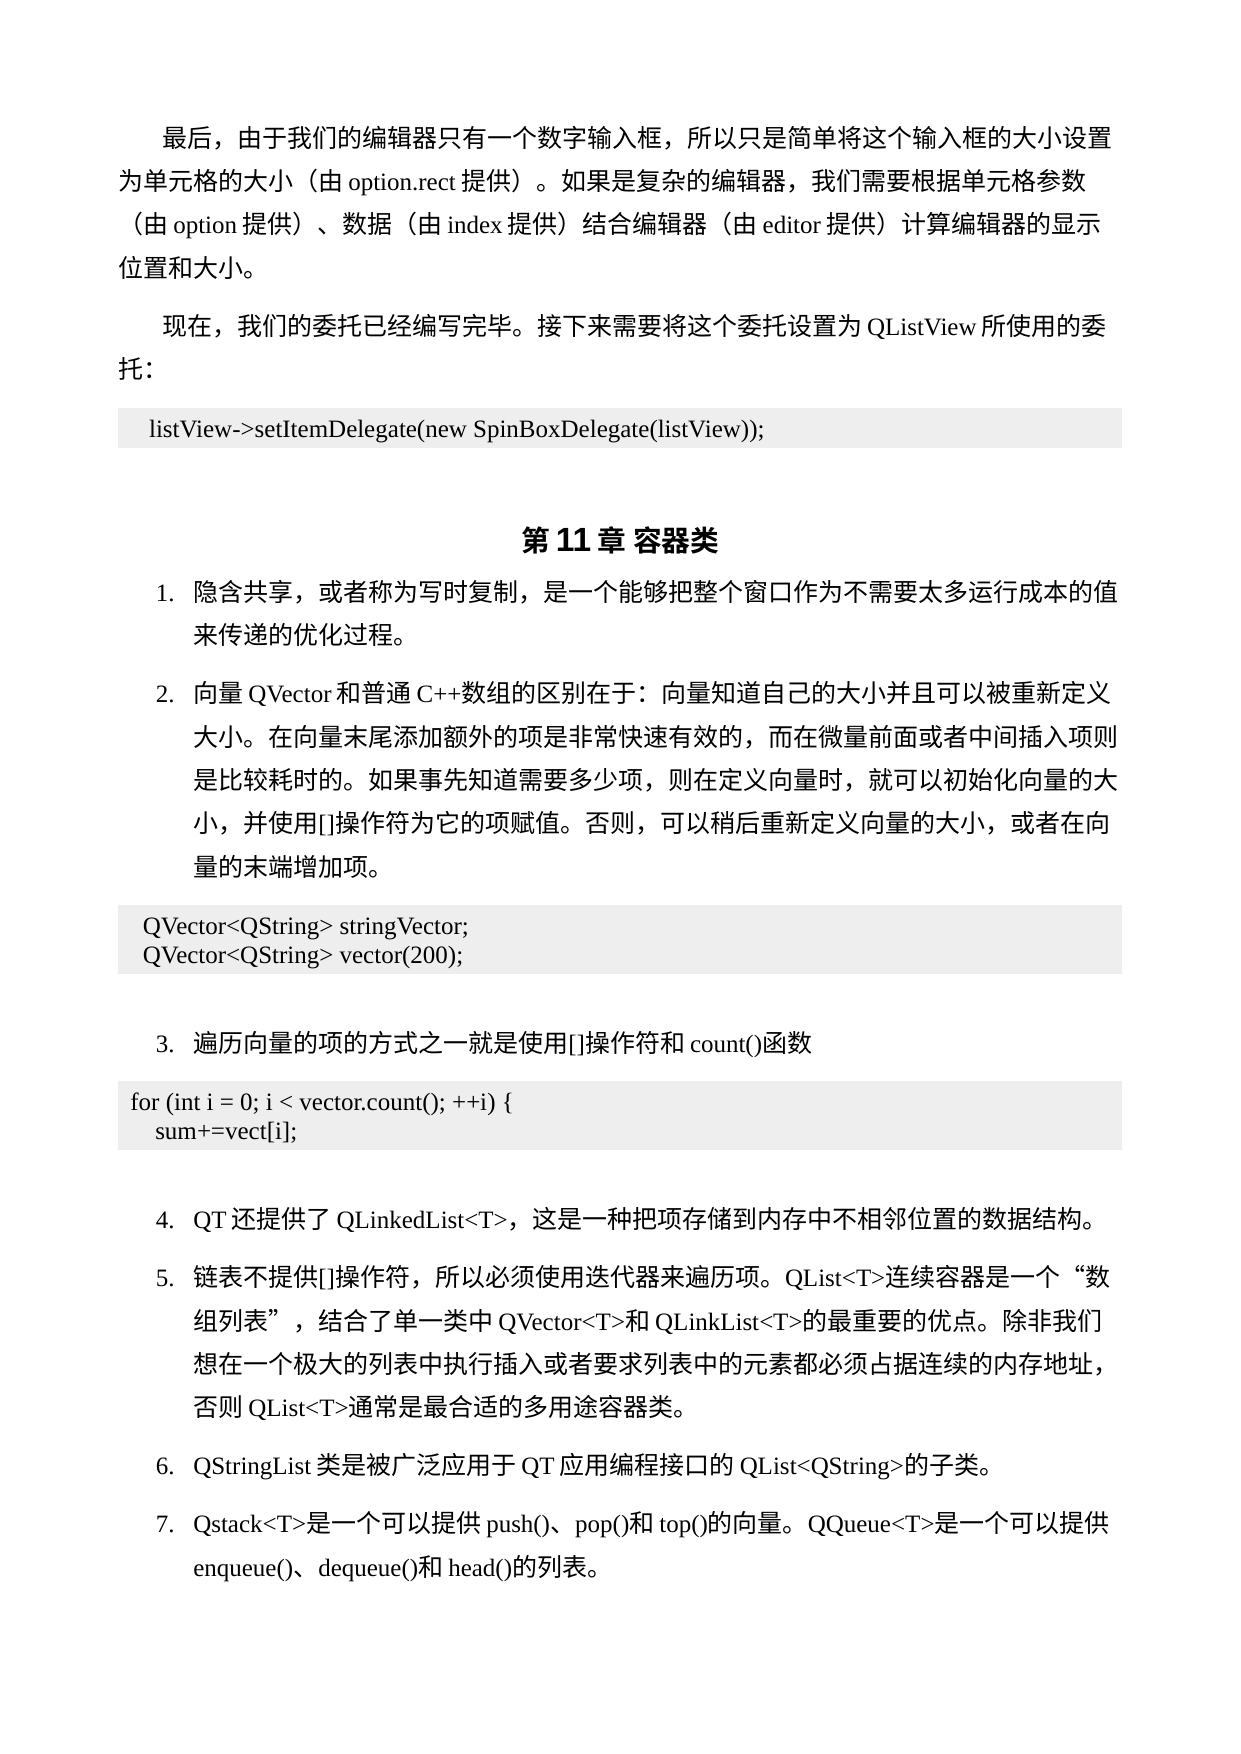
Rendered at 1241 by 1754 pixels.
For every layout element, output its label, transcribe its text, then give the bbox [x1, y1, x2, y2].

text 现在，我们的委托已经编写完毕。接下来需要将这个委托设置为QListView所使用的委托： [118, 306, 1122, 386]
table_header listView->setItemDelegate(new SpinBoxDelegate(listView)); [118, 408, 1122, 448]
list 隐含共享，或者称为写时复制，是一个能够把整个窗口作为不需要太多运行成本的值来传递的优化过程。 [156, 572, 1122, 652]
table_header for (int i = 0; i < vector.count(); ++i) { sum+=vect[i]; [118, 1081, 1122, 1150]
list QStringList类是被广泛应用于QT应用编程接口的QList<QString>的子类。 [156, 1446, 1122, 1482]
list 向量QVector和普通C++数组的区别在于：向量知道自己的大小并且可以被重新定义大小。在向量末尾添加额外的项是非常快速有效的，而在微量前面或者中间插入项则是比较耗时的。如果事先知道需要多少项，则在定义向量时，就可以初始化向量的大小，并使用[]操作符为它的项赋值。否则，可以稍后重新定义向量的大小，或者在向量的末端增加项。 [156, 674, 1122, 884]
text 最后，由于我们的编辑器只有一个数字输入框，所以只是简单将这个输入框的大小设置为单元格的大小（由option.rect提供）。如果是复杂的编辑器，我们需要根据单元格参数（由option提供）、数据（由index提供）结合编辑器（由editor提供）计算编辑器的显示位置和大小。 [118, 118, 1122, 285]
list 遍历向量的项的方式之一就是使用[]操作符和count()函数 [156, 1023, 1122, 1060]
list Qstack<T>是一个可以提供push()、pop()和top()的向量。QQueue<T>是一个可以提供enqueue()、dequeue()和head()的列表。 [156, 1504, 1122, 1583]
table_header QVector<QString> stringVector; QVector<QString> vector(200); [118, 905, 1122, 974]
list QT还提供了QLinkedList<T>，这是一种把项存储到内存中不相邻位置的数据结构。 [156, 1199, 1122, 1236]
list 链表不提供[]操作符，所以必须使用迭代器来遍历项。QList<T>连续容器是一个“数组列表”，结合了单一类中QVector<T>和QLinkList<T>的最重要的优点。除非我们想在一个极大的列表中执行插入或者要求列表中的元素都必须占据连续的内存地址，否则QList<T>通常是最合适的多用途容器类。 [156, 1257, 1122, 1424]
subtitle 第11章 容器类 [118, 518, 1122, 560]
